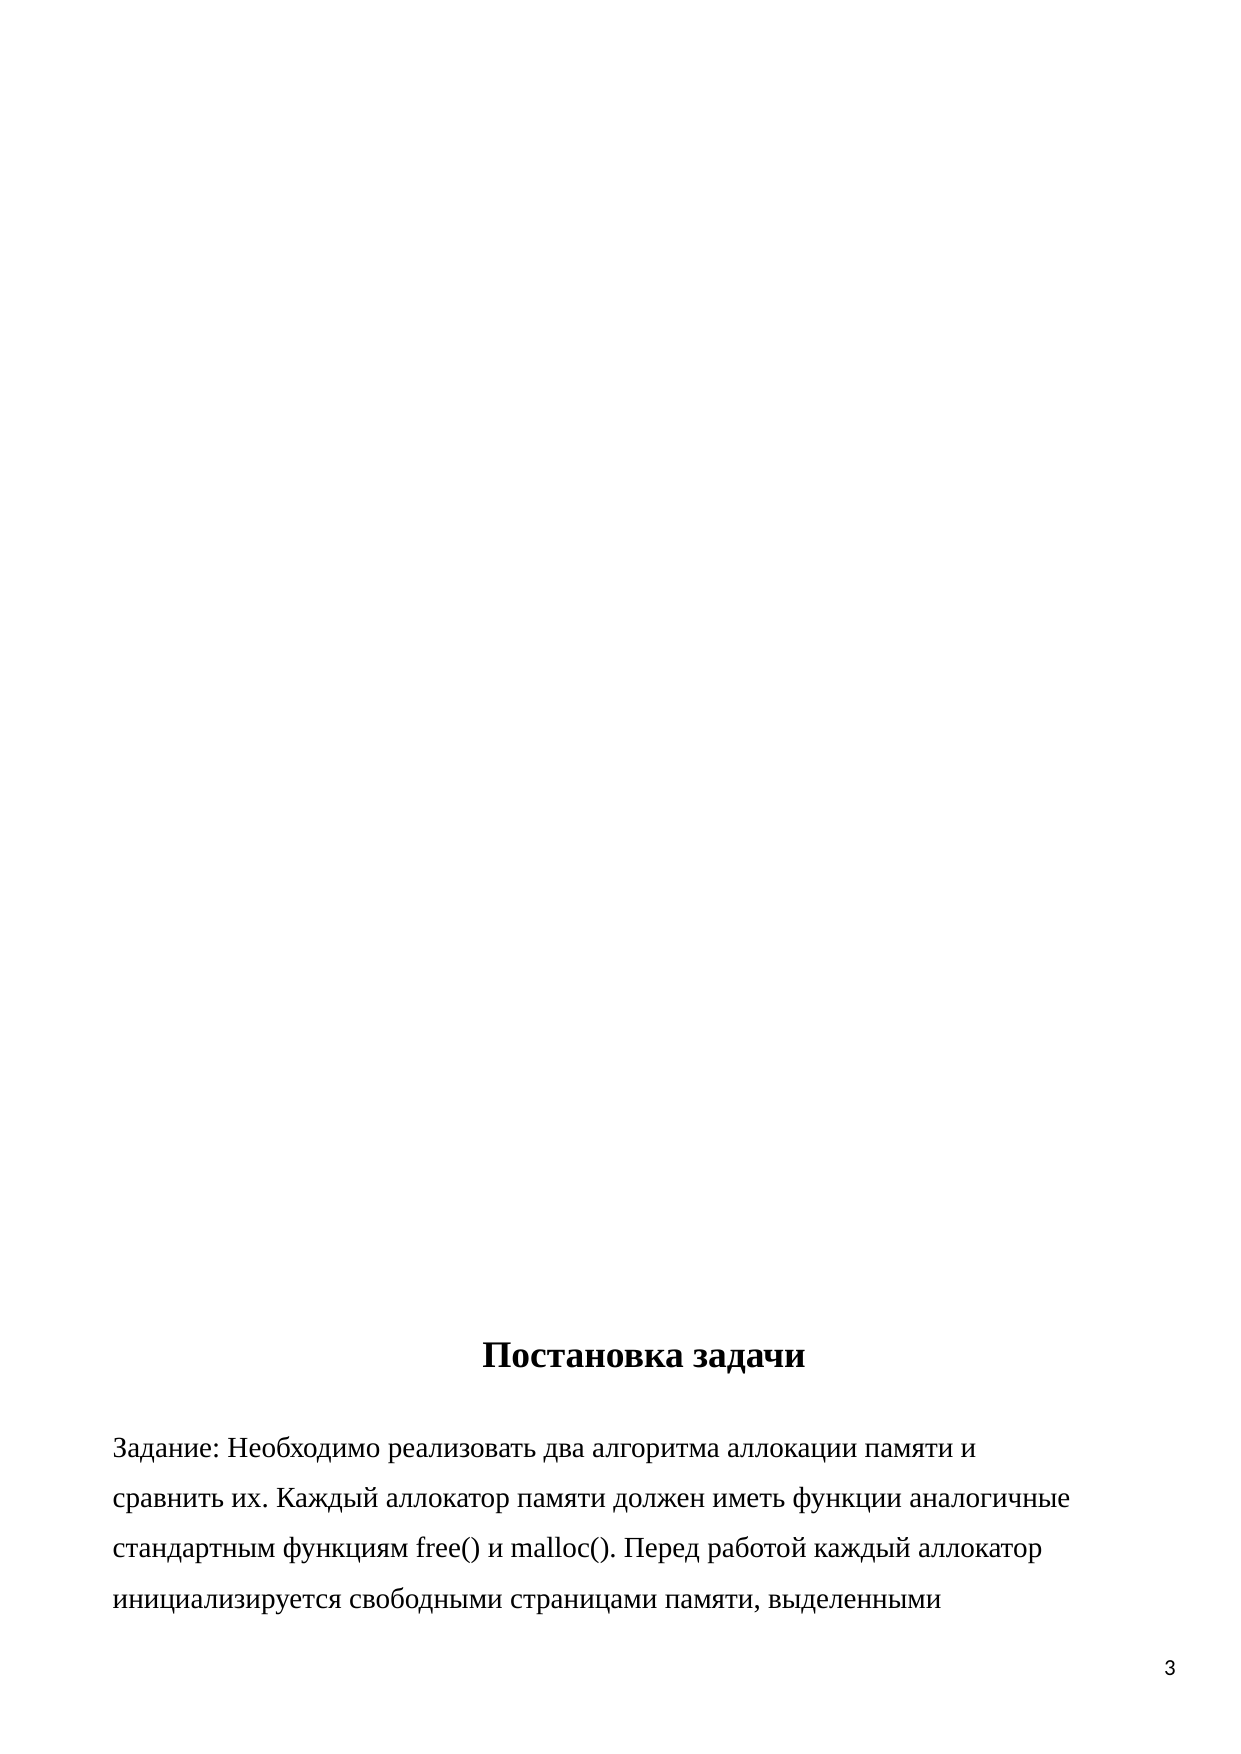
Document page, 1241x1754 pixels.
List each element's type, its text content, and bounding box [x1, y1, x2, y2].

text инициализируется свободными страницами памяти, выделенными [112, 1581, 1176, 1614]
text сравнить их. Каждый аллокатор памяти должен иметь функции аналогичные [112, 1480, 1176, 1514]
subtitle Постановка задачи [112, 1333, 1176, 1376]
text Задание: Необходимо реализовать два алгоритма аллокации памяти и [112, 1430, 1176, 1464]
text стандартным функциям free() и malloc(). Перед работой каждый аллокатор [112, 1531, 1176, 1564]
